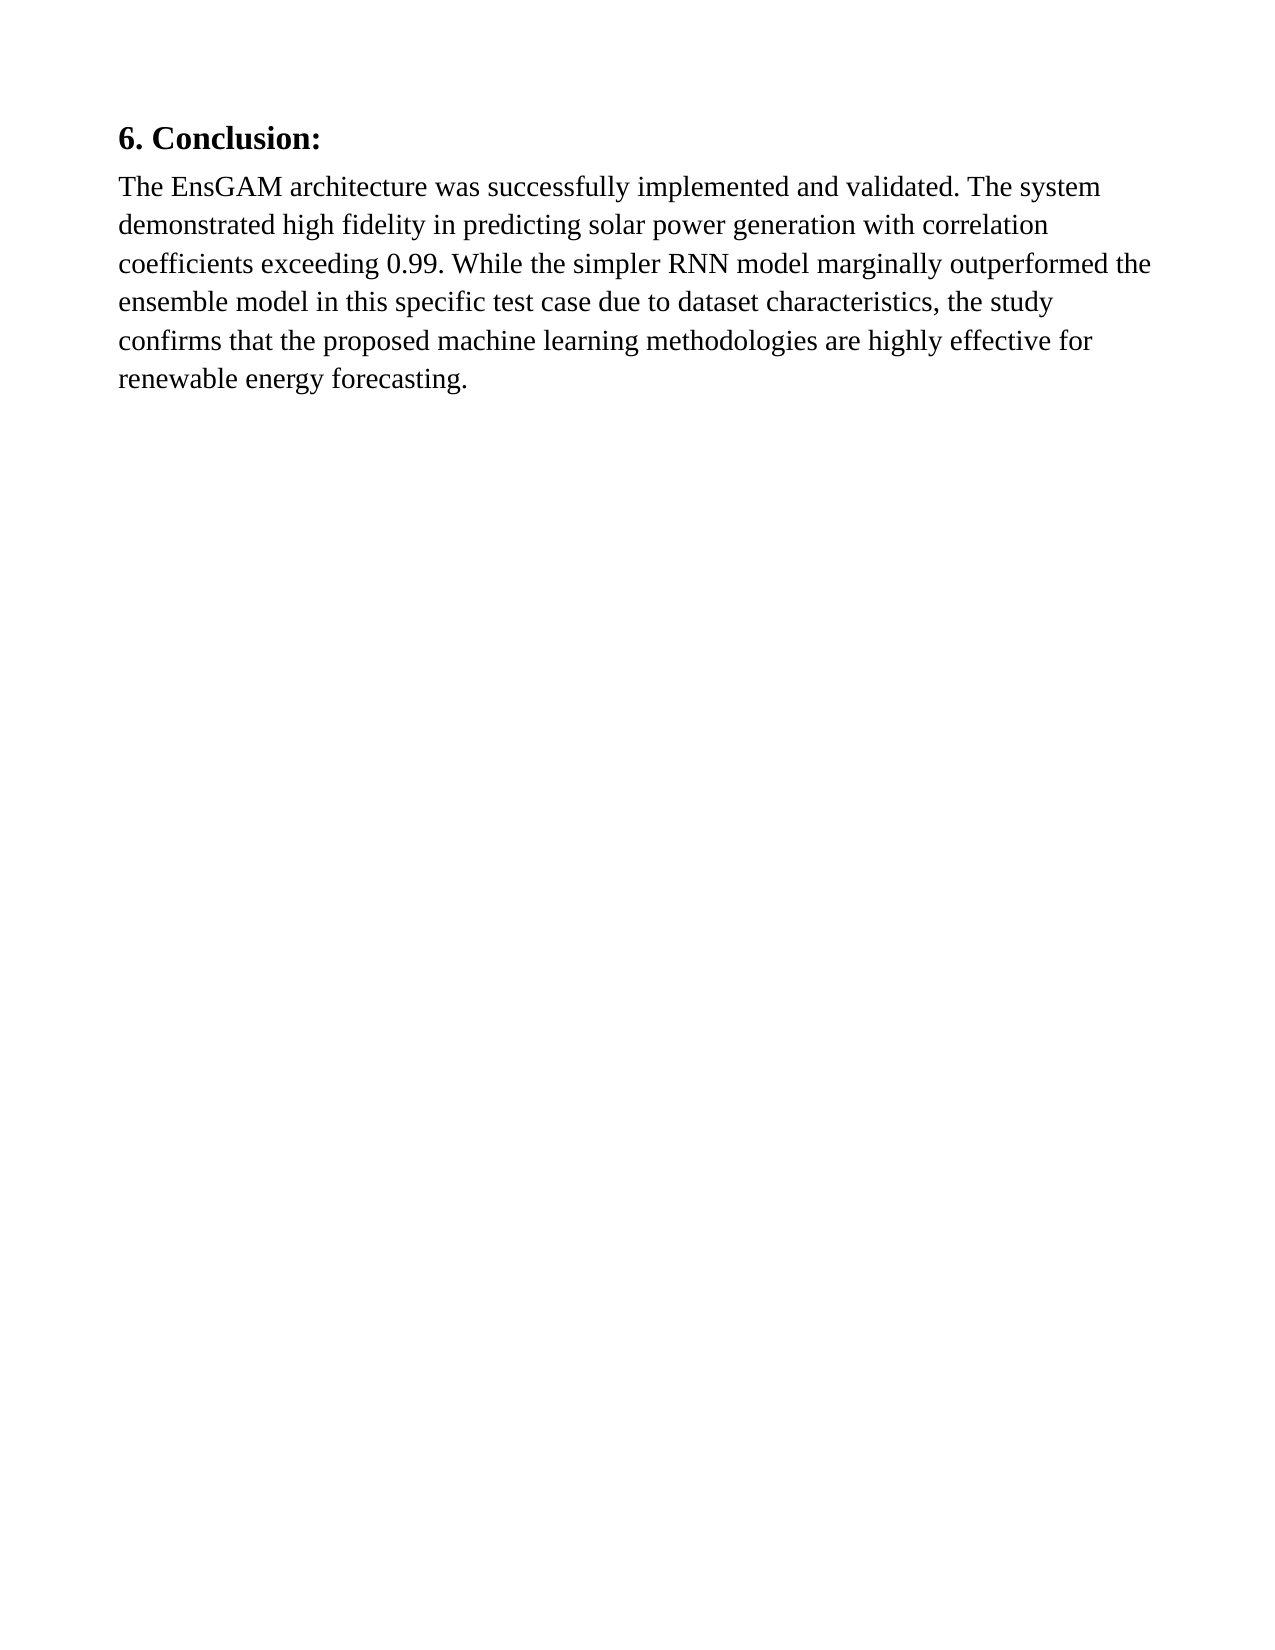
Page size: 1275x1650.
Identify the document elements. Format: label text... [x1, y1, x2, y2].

subtitle 6. Conclusion: [118, 118, 1157, 156]
text The EnsGAM architecture was successfully implemented and validated. The system demonstrated high fidelity in predicting solar power generation with correlation coefficients exceeding 0.99. While the simpler RNN model marginally outperformed the ensemble model in this specific test case due to dataset characteristics, the study confirms that the proposed machine learning methodologies are highly effective for renewable energy forecasting. [118, 169, 1157, 395]
